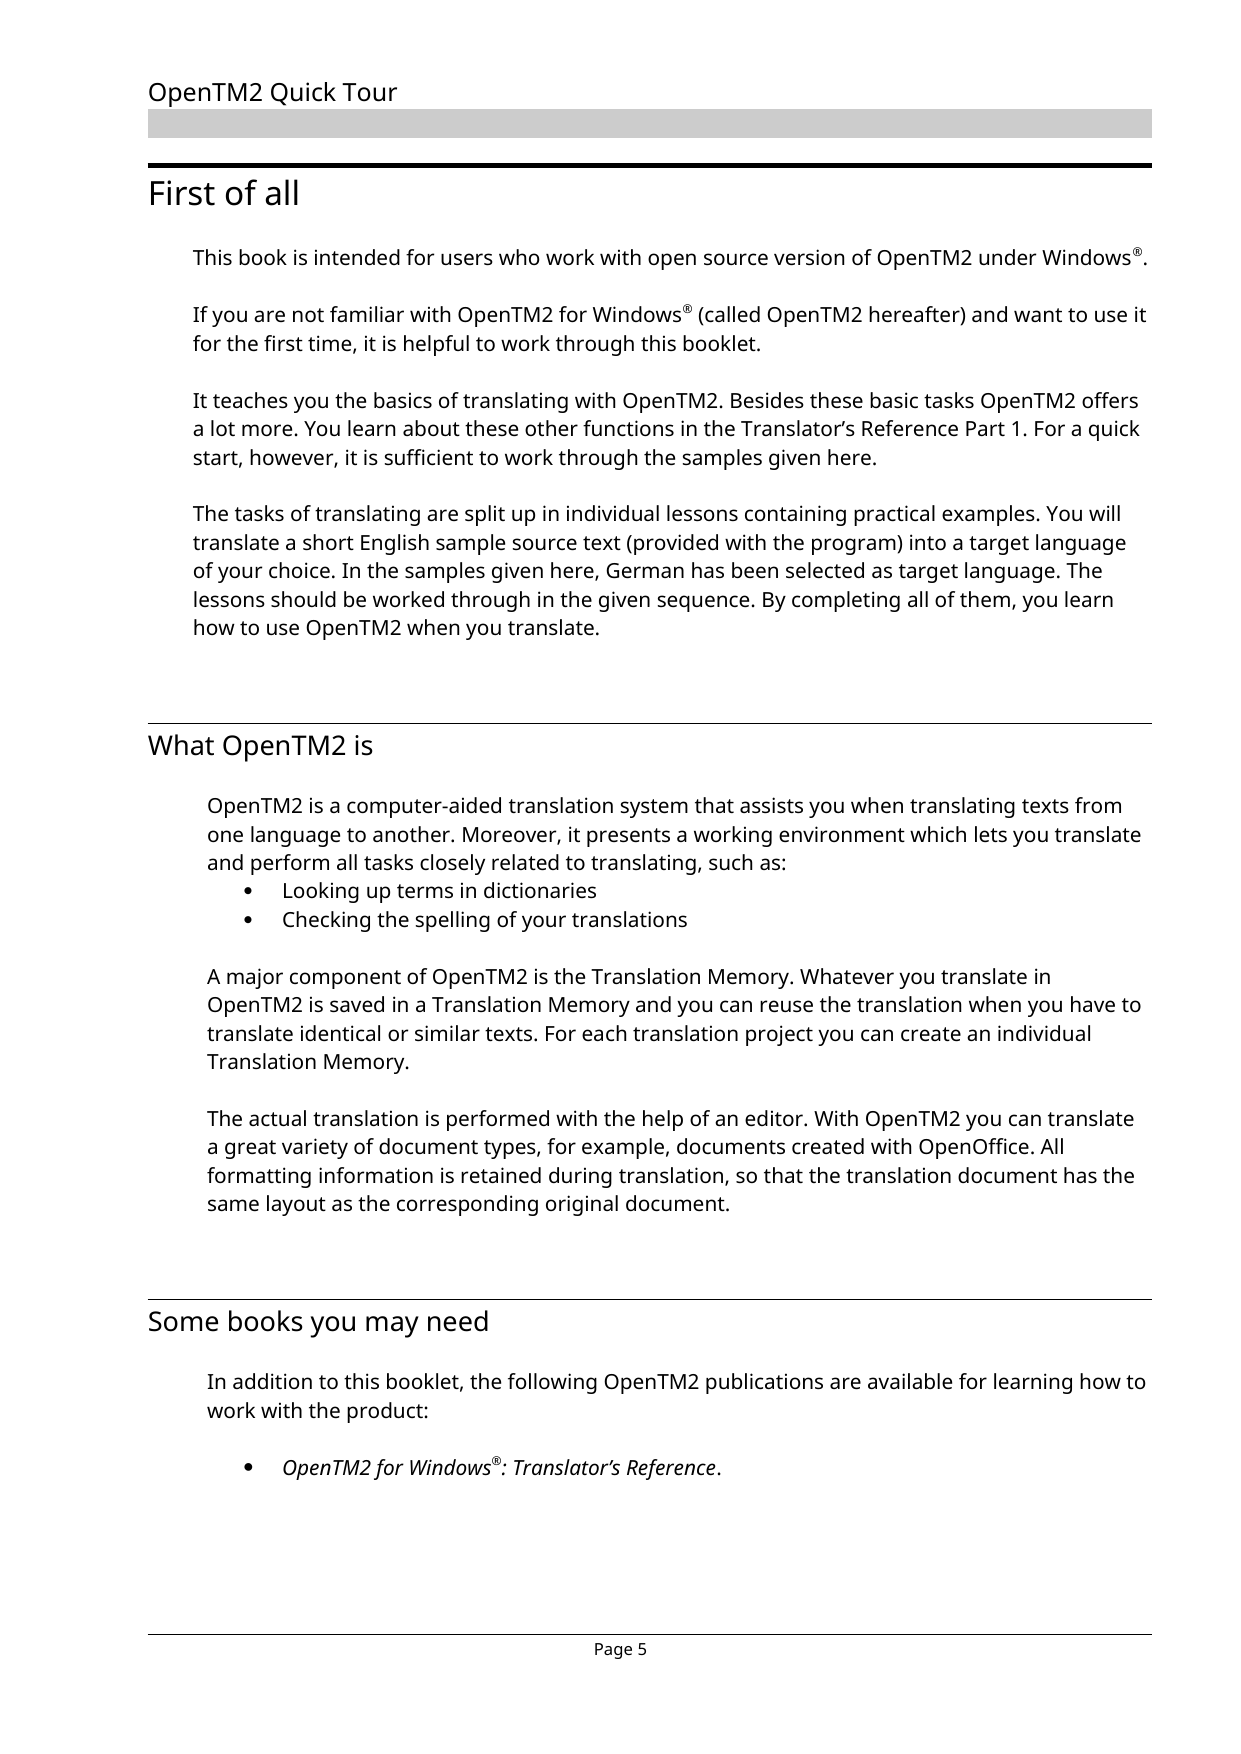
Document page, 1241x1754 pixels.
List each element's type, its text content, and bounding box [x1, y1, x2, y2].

subtitle What OpenTM2 is [148, 724, 1152, 763]
text OpenTM2 is a computer-aided translation system that assists you when translating texts from one language to another. Moreover, it presents a working environment which lets you translate and perform all tasks closely related to translating, such as: [207, 791, 1152, 877]
text In addition to this booklet, the following OpenTM2 publications are available for learning how to work with the product: [207, 1367, 1152, 1424]
text A major component of OpenTM2 is the Translation Memory. Whatever you translate in OpenTM2 is saved in a Translation Memory and you can reuse the translation when you have to translate identical or similar texts. For each translation project you can create an individual Translation Memory. [207, 962, 1152, 1076]
list OpenTM2 for Windows®: Translator’s Reference. [244, 1453, 1152, 1481]
list Checking the spelling of your translations [244, 905, 1152, 933]
text If you are not familiar with OpenTM2 for Windows® (called OpenTM2 hereafter) and want to use it for the first time, it is helpful to work through this booklet. [193, 300, 1152, 357]
text The tasks of translating are split up in individual lessons containing practical examples. You will translate a short English sample source text (provided with the program) into a target language of your choice. In the samples given here, German has been selected as target language. The lessons should be worked through in the given sequence. By completing all of them, you learn how to use OpenTM2 when you translate. [193, 499, 1152, 642]
subtitle Some books you may need [148, 1300, 1152, 1339]
text The actual translation is performed with the help of an editor. With OpenTM2 you can translate a great variety of document types, for example, documents created with OpenOffice. All formatting information is retained during translation, so that the translation document has the same layout as the corresponding original document. [207, 1104, 1152, 1218]
list Looking up terms in dictionaries [244, 877, 1152, 905]
text This book is intended for users who work with open source version of OpenTM2 under Windows®. [193, 243, 1152, 272]
subtitle First of all [148, 168, 1152, 215]
text It teaches you the basics of translating with OpenTM2. Besides these basic tasks OpenTM2 offers a lot more. You learn about these other functions in the Translator’s Reference Part 1. For a quick start, however, it is sufficient to work through the samples given here. [193, 386, 1152, 471]
